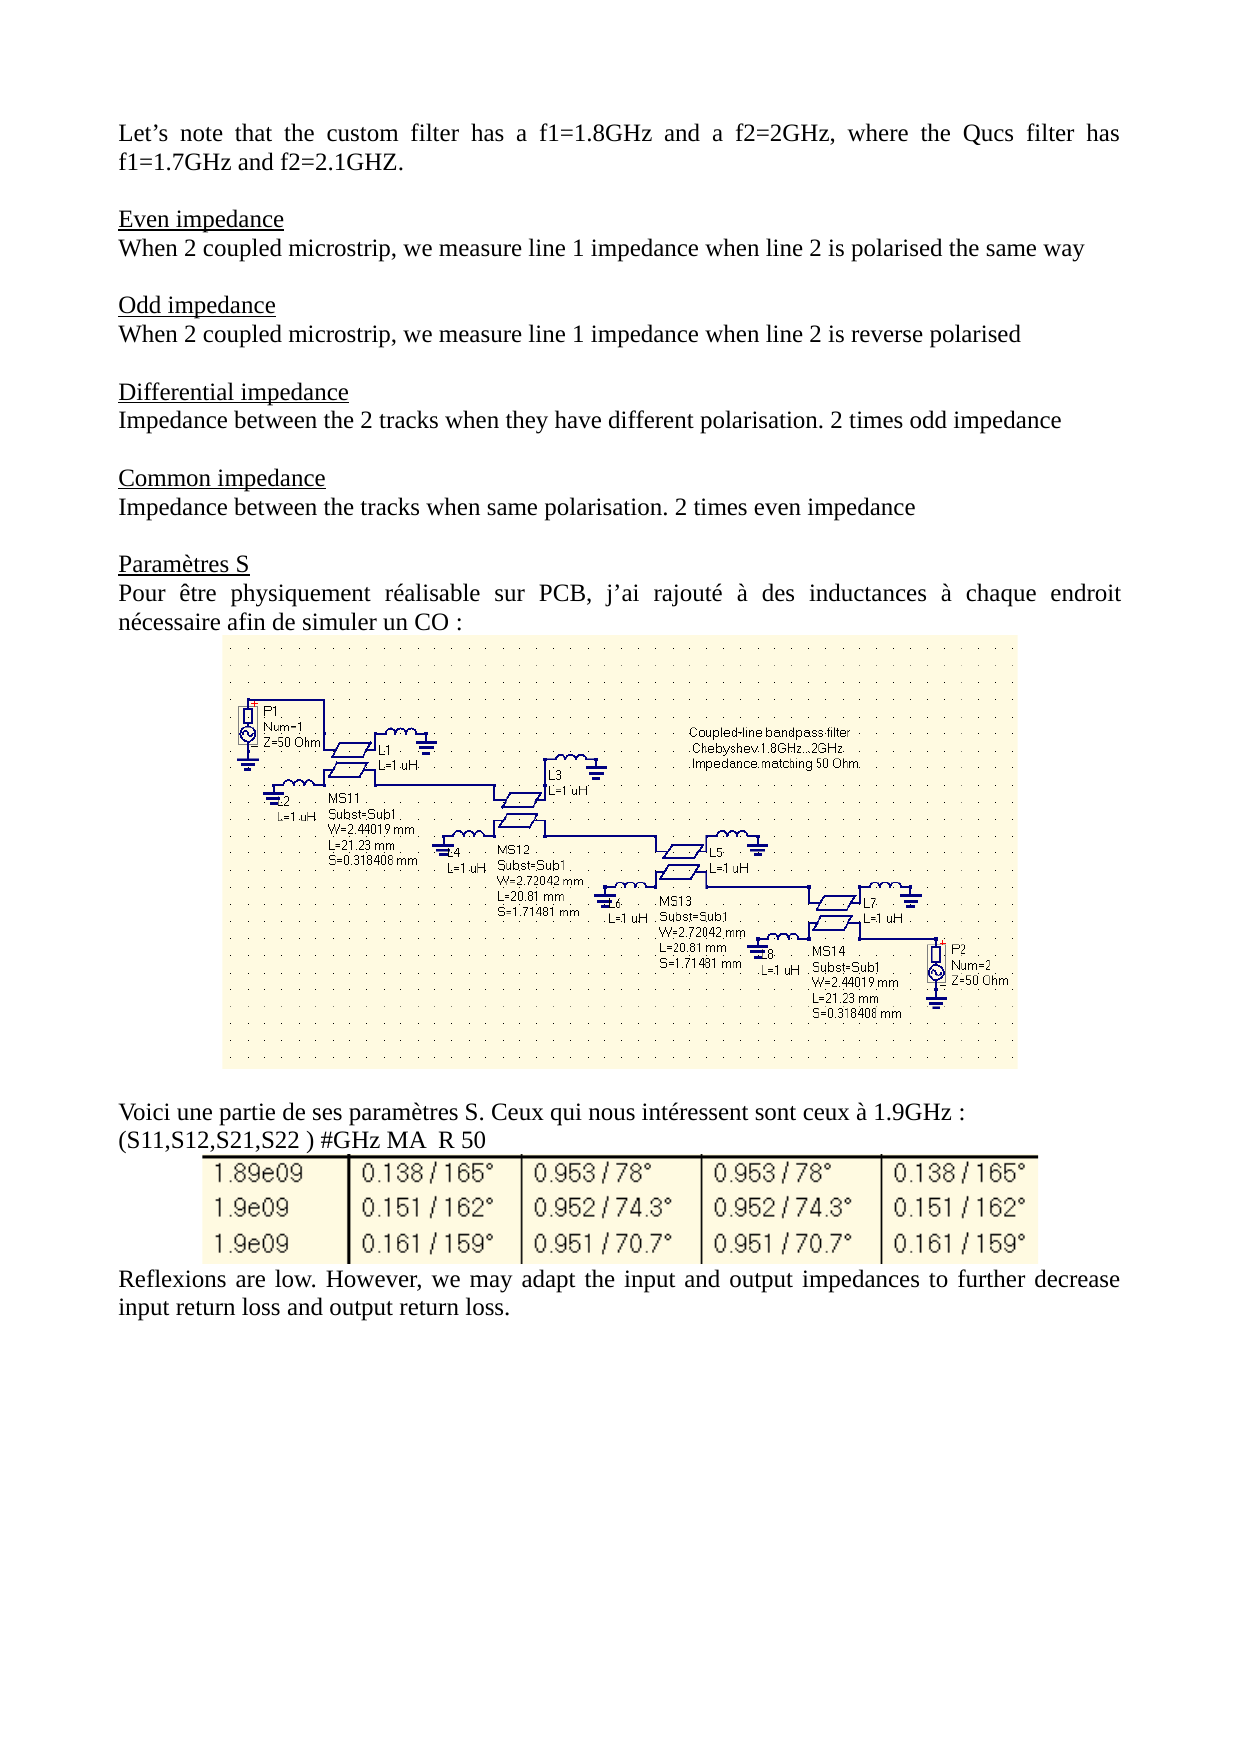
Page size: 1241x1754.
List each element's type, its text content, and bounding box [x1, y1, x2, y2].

text (S11,S12,S21,S22 ) #GHz MA R 50 [118, 1126, 1122, 1154]
text Common impedance [118, 463, 1122, 492]
text Impedance between the tracks when same polarisation. 2 times even impedance [118, 492, 1122, 521]
text Even impedance [118, 204, 1122, 233]
text When 2 coupled microstrip, we measure line 1 impedance when line 2 is polarised the same way [118, 233, 1122, 262]
picture [202, 1154, 1039, 1264]
text Voici une partie de ses paramètres S. Ceux qui nous intéressent sont ceux à 1.9GHz : [118, 1097, 1122, 1126]
text When 2 coupled microstrip, we measure line 1 impedance when line 2 is reverse polarised [118, 319, 1122, 348]
text Pour être physiquement réalisable sur PCB, j’ai rajouté à des inductances à chaque endroit nécessaire afin de simuler un CO : [118, 578, 1122, 636]
picture [222, 635, 1018, 1069]
text Odd impedance [118, 291, 1122, 319]
text Impedance between the 2 tracks when they have different polarisation. 2 times odd impedance [118, 406, 1122, 434]
text Differential impedance [118, 377, 1122, 406]
text Reflexions are low. However, we may adapt the input and output impedances to further decrease input return loss and output return loss. [118, 1154, 1122, 1321]
text Paramètres S [118, 549, 1122, 578]
text Let’s note that the custom filter has a f1=1.8GHz and a f2=2GHz, where the Qucs filter has f1=1.7GHz and f2=2.1GHZ. [118, 118, 1122, 176]
